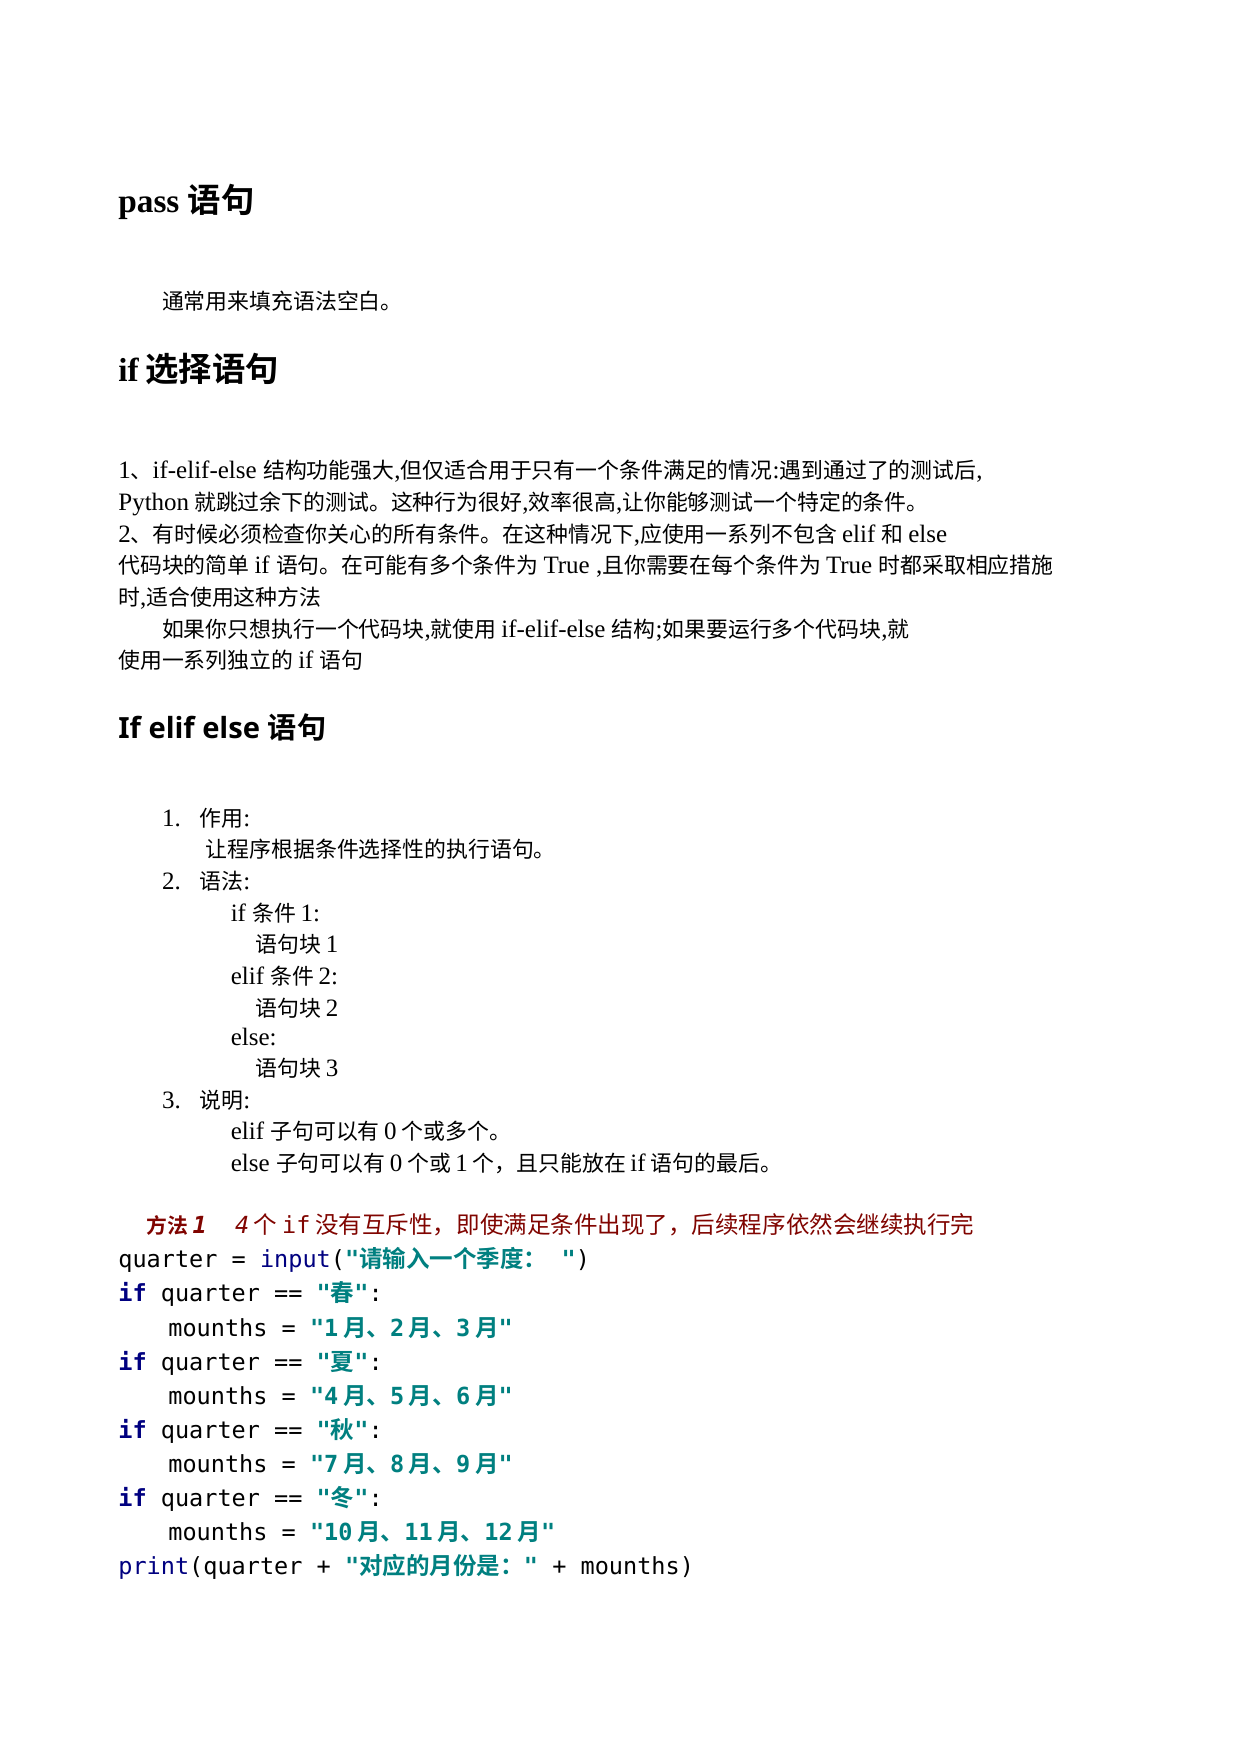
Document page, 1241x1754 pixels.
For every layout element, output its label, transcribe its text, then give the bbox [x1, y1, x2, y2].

text 语句块2 [162, 991, 1122, 1022]
text if quarter == "秋": [118, 1411, 1122, 1445]
text Python就跳过余下的测试。这种行为很好,效率很高,让你能够测试一个特定的条件。 [118, 485, 1122, 517]
text else: [162, 1022, 1122, 1051]
subtitle If elif else 语句 [118, 704, 1122, 747]
text if quarter == "夏": [118, 1343, 1122, 1377]
text quarter = input("请输入一个季度： ") [118, 1241, 1122, 1274]
subtitle pass 语句 [118, 174, 1122, 222]
text 1、if-elif-else 结构功能强大,但仅适合用于只有一个条件满足的情况:遇到通过了的测试后, [118, 453, 1122, 485]
text 时,适合使用这种方法 [118, 580, 1122, 612]
subtitle if选择语句 [118, 343, 1122, 391]
text 语句块3 [162, 1051, 1122, 1083]
text print(quarter + "对应的月份是：" + mounths) [118, 1547, 1122, 1581]
list 语法: [162, 864, 1122, 896]
text if quarter == "春": [118, 1274, 1122, 1309]
text if 条件1: [162, 896, 1122, 927]
text mounths = "1月、2月、3月" [118, 1309, 1122, 1343]
list 说明: [162, 1083, 1122, 1114]
text 如果你只想执行一个代码块,就使用 if-elif-else 结构;如果要运行多个代码块,就 [118, 612, 1122, 643]
text 使用一系列独立的 if 语句 [118, 643, 1122, 675]
text elif 条件2: [162, 959, 1122, 991]
text 代码块的简单 if 语句。在可能有多个条件为 True ,且你需要在每个条件为 True 时都采取相应措施 [118, 548, 1122, 580]
text 通常用来填充语法空白。 [118, 284, 1122, 316]
text 让程序根据条件选择性的执行语句。 [118, 832, 1122, 864]
text mounths = "4月、5月、6月" [118, 1377, 1122, 1411]
text mounths = "7月、8月、9月" [118, 1445, 1122, 1479]
text elif 子句可以有0个或多个。 [162, 1114, 1122, 1146]
text 方法1 4个if没有互斥性，即使满足条件出现了，后续程序依然会继续执行完 [118, 1206, 1122, 1241]
text if quarter == "冬": [118, 1479, 1122, 1513]
text mounths = "10月、11月、12月" [118, 1513, 1122, 1547]
list 作用: [162, 801, 1122, 832]
text else 子句可以有0个或1个，且只能放在if语句的最后。 [162, 1146, 1122, 1178]
text 语句块1 [162, 927, 1122, 959]
text 2、有时候必须检查你关心的所有条件。在这种情况下,应使用一系列不包含 elif 和 else [118, 517, 1122, 548]
